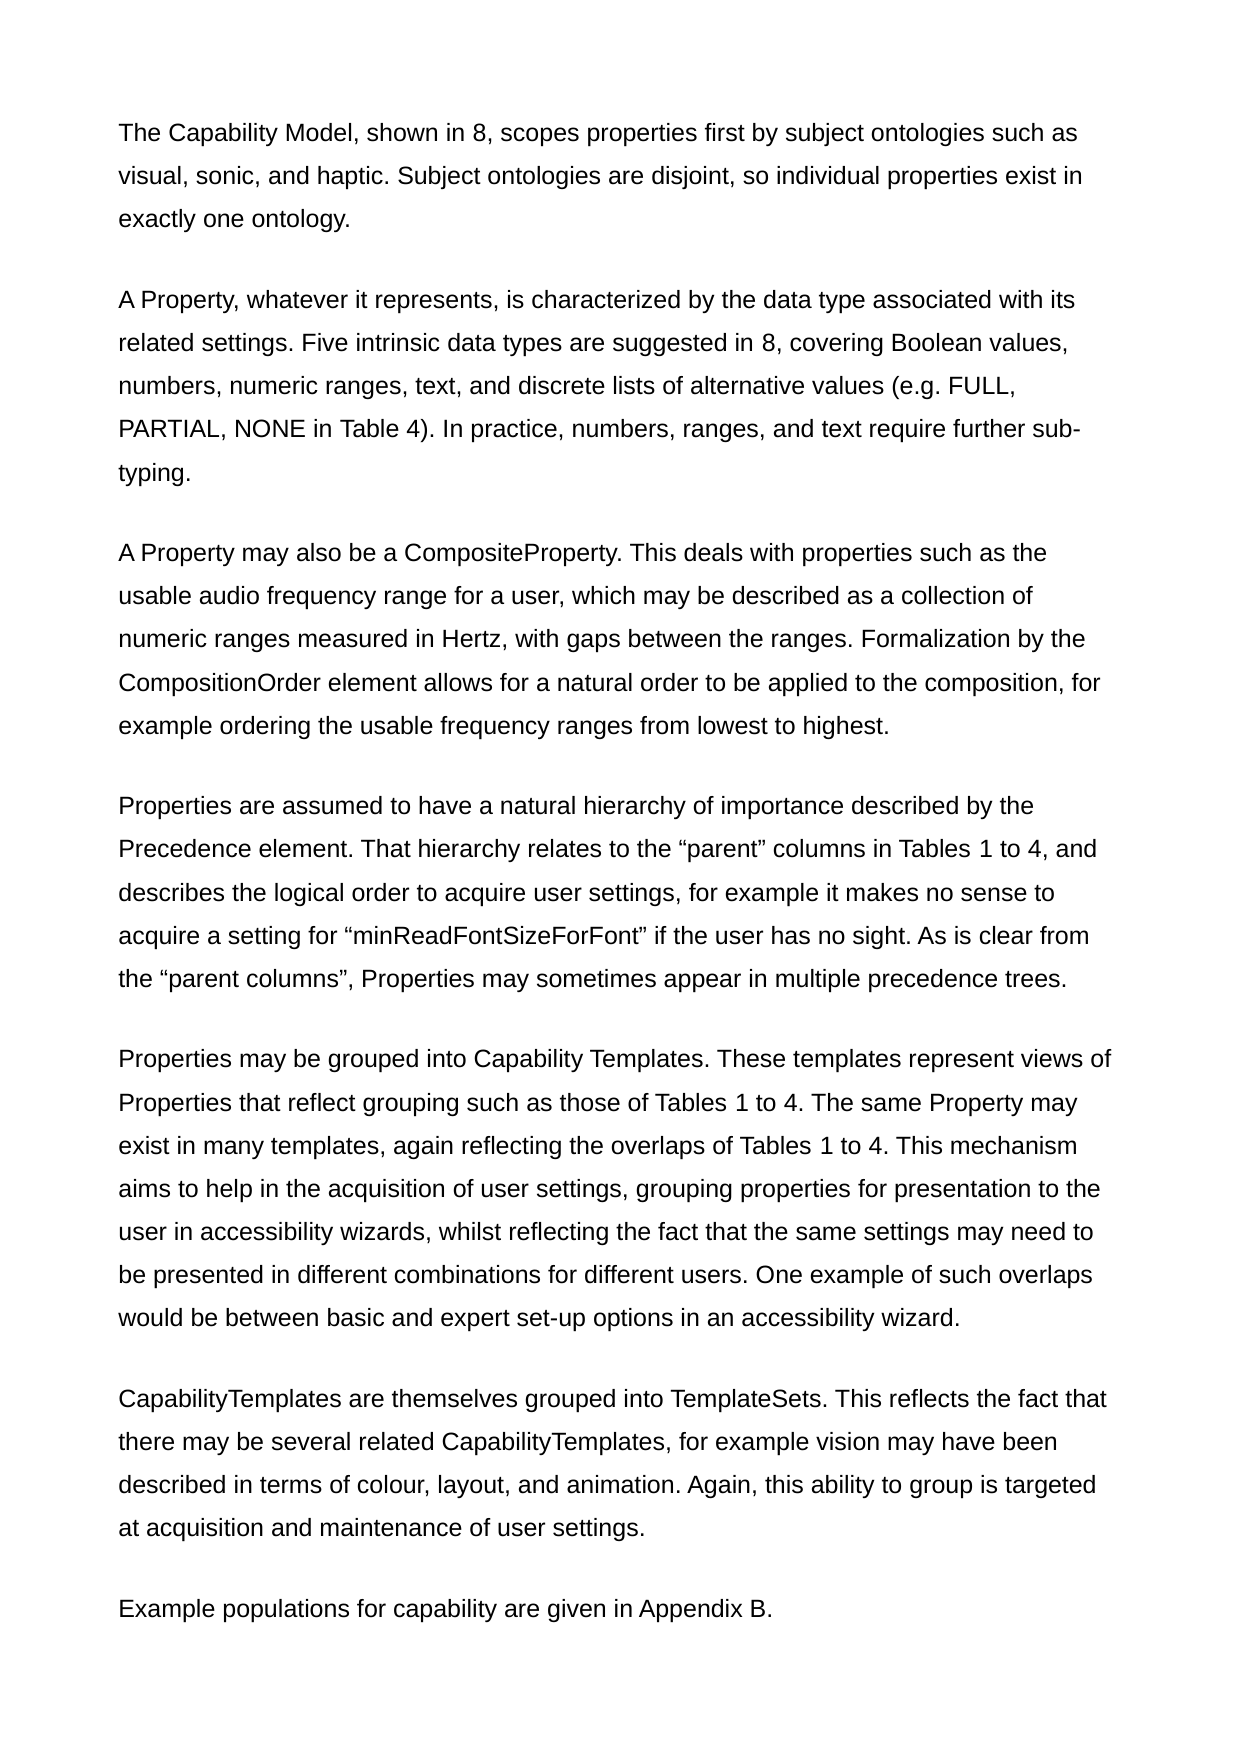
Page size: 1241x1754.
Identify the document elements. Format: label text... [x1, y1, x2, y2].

text A Property may also be a CompositeProperty. This deals with properties such as the usable audio frequency range for a user, which may be described as a collection of numeric ranges measured in Hertz, with gaps between the ranges. Formalization by the CompositionOrder element allows for a natural order to be applied to the composition, for example ordering the usable frequency ranges from lowest to highest. [118, 538, 1122, 739]
text A Property, whatever it represents, is characterized by the data type associated with its related settings. Five intrinsic data types are suggested in Figure 8, covering Boolean values, numbers, numeric ranges, text, and discrete lists of alternative values (e.g. FULL, PARTIAL, NONE in Table 4). In practice, numbers, ranges, and text require further sub-typing. [118, 285, 1122, 486]
text CapabilityTemplates are themselves grouped into TemplateSets. This reflects the fact that there may be several related CapabilityTemplates, for example vision may have been described in terms of colour, layout, and animation. Again, this ability to group is targeted at acquisition and maintenance of user settings. [118, 1384, 1122, 1542]
text Properties may be grouped into Capability Templates. These templates represent views of Properties that reflect grouping such as those of Tables 1 to 4. The same Property may exist in many templates, again reflecting the overlaps of Tables 1 to 4. This mechanism aims to help in the acquisition of user settings, grouping properties for presentation to the user in accessibility wizards, whilst reflecting the fact that the same settings may need to be presented in different combinations for different users. One example of such overlaps would be between basic and expert set-up options in an accessibility wizard. [118, 1044, 1122, 1332]
text Properties are assumed to have a natural hierarchy of importance described by the Precedence element. That hierarchy relates to the “parent” columns in Tables 1 to 4, and describes the logical order to acquire user settings, for example it makes no sense to acquire a setting for “minReadFontSizeForFont” if the user has no sight. As is clear from the “parent columns”, Properties may sometimes appear in multiple precedence trees. [118, 791, 1122, 992]
text Example populations for capability are given in Appendix B. [118, 1594, 1122, 1622]
text The Capability Model, shown in Figure 8, scopes properties first by subject ontologies such as visual, sonic, and haptic. Subject ontologies are disjoint, so individual properties exist in exactly one ontology. [118, 118, 1122, 233]
